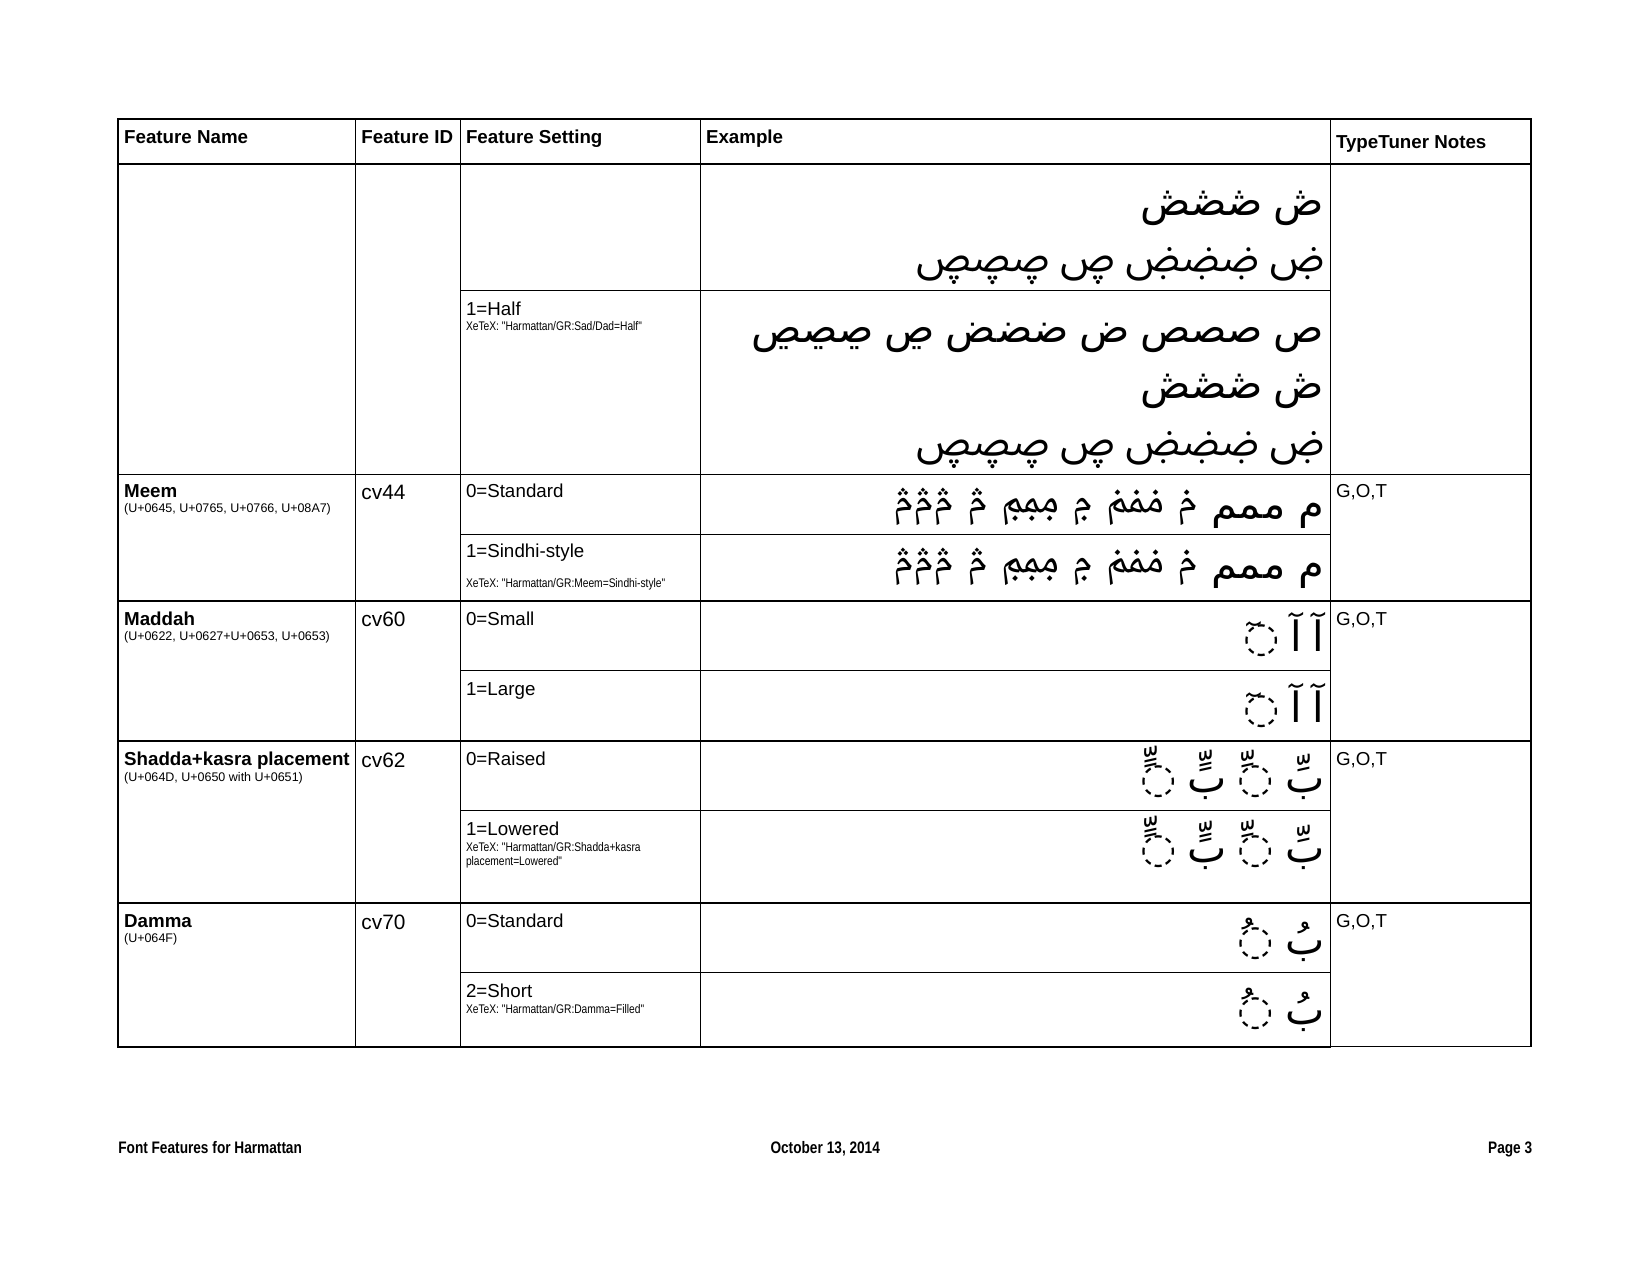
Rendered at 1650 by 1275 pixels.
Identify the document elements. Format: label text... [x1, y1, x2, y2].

table_cell 0=Raised [461, 742, 700, 810]
table_header Feature Setting [461, 120, 700, 163]
table_cell م ممم ݥ ݥݥݥ ݦ ݦݦݦ ࢧ ࢧࢧࢧ [701, 475, 1330, 534]
table_cell [119, 165, 355, 474]
table_cell [1331, 165, 1530, 474]
table_cell ص صصص ض ضضض ڝ ڝڝڝ ڞ ڞڞڞ ۻ ۻۻۻ ࢯ ࢯࢯࢯ [701, 291, 1330, 474]
table_cell G,O,T [1331, 904, 1530, 1046]
table_cell 0=Standard [461, 475, 700, 534]
table_cell آ آ ◌ٓ [701, 671, 1330, 740]
table_header Feature ID [356, 120, 460, 163]
table_cell Meem (U+0645, U+0765, U+0766, U+08A7) [119, 475, 355, 599]
table_cell cv44 [356, 475, 460, 599]
table_cell Maddah (U+0622, U+0627+U+0653, U+0653) [119, 602, 355, 740]
table_cell 1=Half XeTeX: "Harmattan/GR:Sad/Dad=Half" [461, 291, 700, 474]
table_cell آ آ ◌ٓ [701, 602, 1330, 670]
table_cell بُ ◌ُ [701, 904, 1330, 972]
table_cell 1=Large [461, 671, 700, 740]
table_cell G,O,T [1331, 742, 1530, 902]
table_cell 0=Small [461, 602, 700, 670]
table_cell بُ ◌ُ [701, 973, 1330, 1046]
table_cell م ممم ݥ ݥݥݥ ݦ ݦݦݦ ࢧ ࢧࢧࢧ [701, 535, 1330, 599]
table_cell cv70 [356, 904, 460, 1046]
table_header Example [701, 120, 1330, 163]
table_header TypeTuner Notes [1331, 120, 1530, 163]
table_cell cv60 [356, 602, 460, 740]
table_cell cv62 [356, 742, 460, 902]
table_cell Damma (U+064F) [119, 904, 355, 1046]
table_cell بِّ ◌ِّ بٍّ ◌ٍّ [701, 811, 1330, 902]
table_cell بِّ ◌ِّ بٍّ ◌ٍّ [701, 742, 1330, 810]
table_cell G,O,T [1331, 602, 1530, 740]
table_cell Shadda+kasra placement (U+064D, U+0650 with U+0651) [119, 742, 355, 902]
table_cell 2=Short XeTeX: "Harmattan/GR:Damma=Filled" [461, 973, 700, 1046]
table_cell ڞ ڞڞڞ ۻ ۻۻۻ ࢯ ࢯࢯࢯ [701, 165, 1330, 290]
table_cell 0=Standard [461, 904, 700, 972]
table_cell G,O,T [1331, 475, 1530, 599]
table_cell 1=Lowered XeTeX: "Harmattan/GR:Shadda+kasra placement=Lowered" [461, 811, 700, 902]
table_cell [461, 165, 700, 290]
table_cell 1=Sindhi-style XeTeX: "Harmattan/GR:Meem=Sindhi-style" [461, 535, 700, 599]
table_header Feature Name [119, 120, 355, 163]
table_cell [356, 165, 460, 474]
